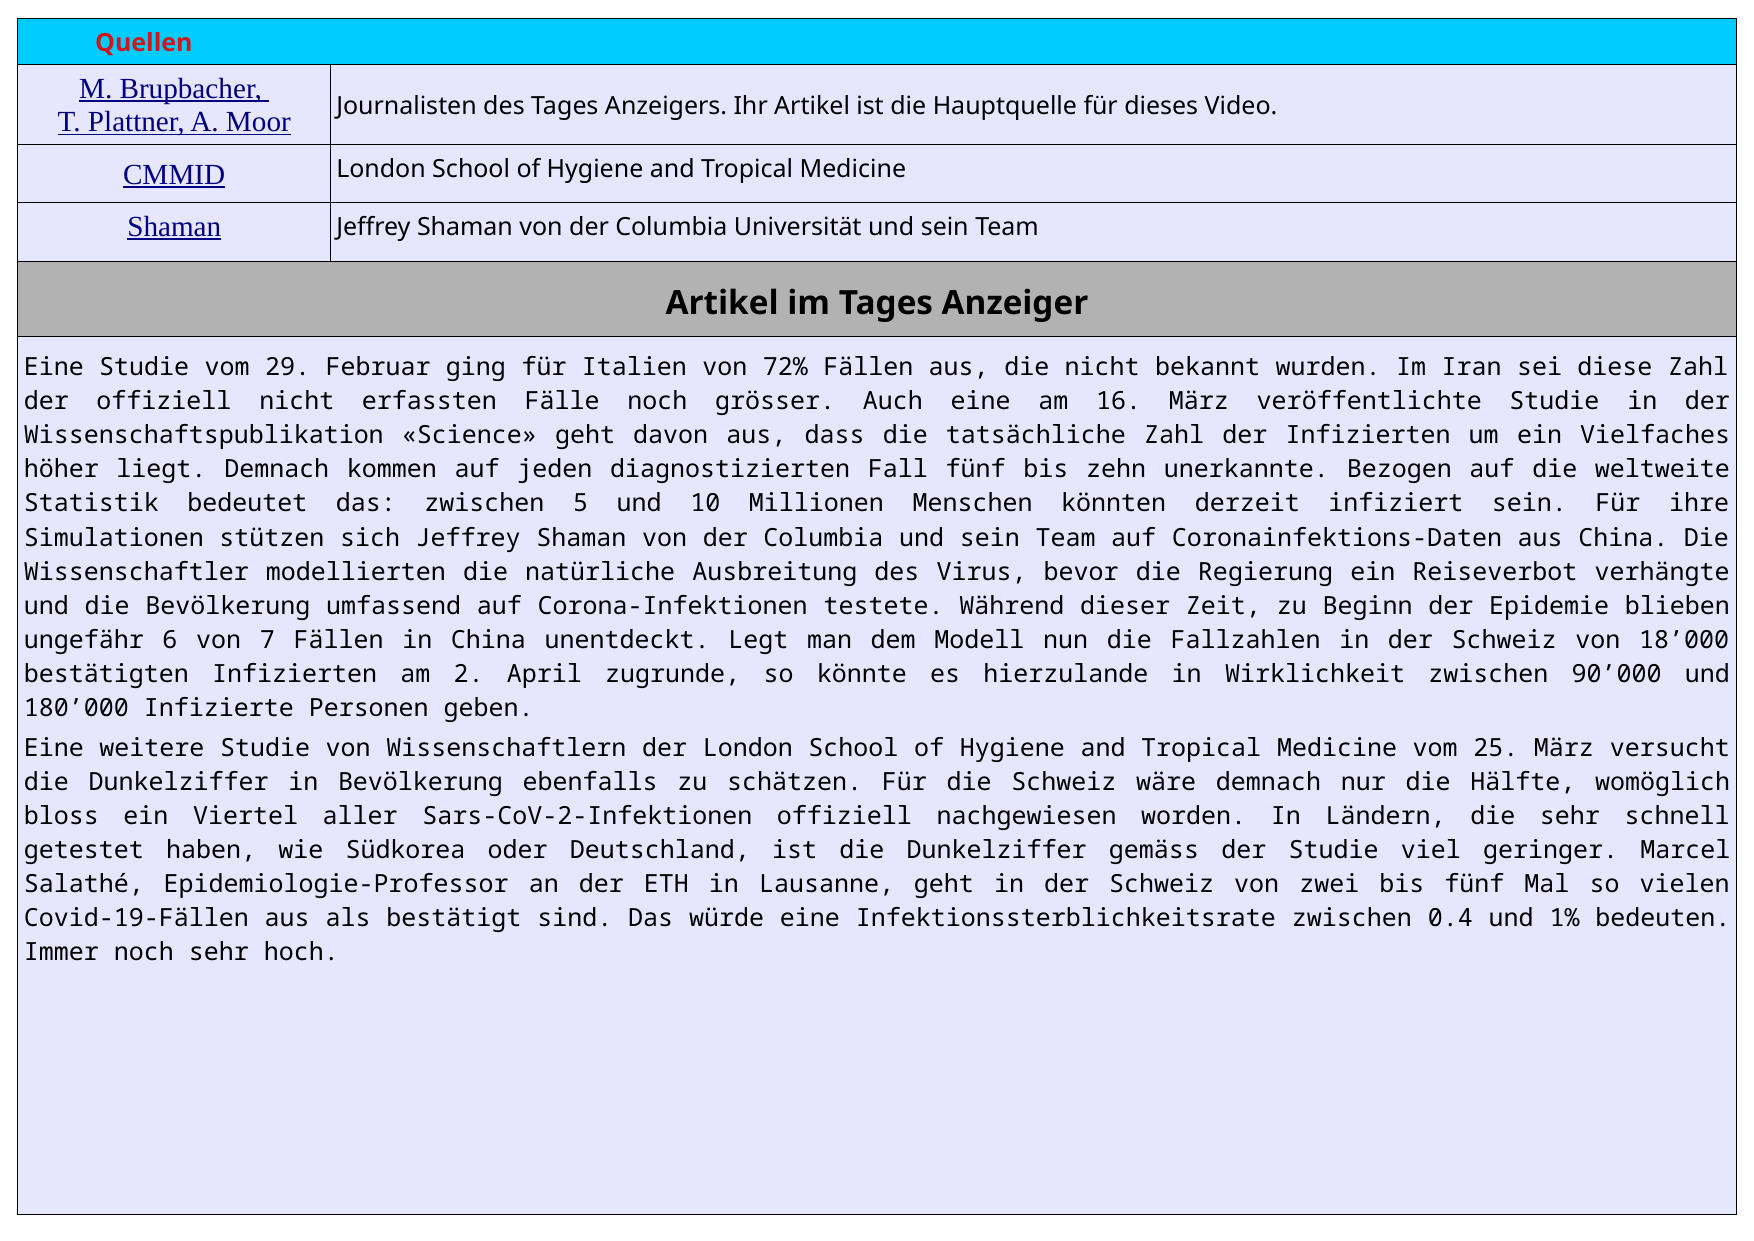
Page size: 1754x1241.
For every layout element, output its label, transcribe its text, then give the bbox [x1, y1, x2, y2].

table_cell CMMID [18, 145, 330, 202]
table_cell Quellen [18, 19, 1736, 64]
table_cell Eine Studie vom 29. Februar ging für Italien von 72% Fällen aus, die nicht bekannt wurden. Im Iran sei diese Zahl der offiziell nicht erfassten Fälle noch grösser. Auch eine am 16. März veröffentlichte Studie in der Wissenschaftspublikation «Science» geht davon aus, dass die tatsächliche Zahl der Infizierten um ein Vielfaches höher liegt. Demnach kommen auf jeden diagnostizierten Fall fünf bis zehn unerkannte. Bezogen auf die weltweite Statistik bedeutet das: zwischen 5 und 10 Millionen Menschen könnten derzeit infiziert sein. Für ihre Simulationen stützen sich Jeffrey Shaman von der Columbia und sein Team auf Coronainfektions-Daten aus China. Die Wissenschaftler modellierten die natürliche Ausbreitung des Virus, bevor die Regierung ein Reiseverbot verhängte und die Bevölkerung umfassend auf Corona-Infektionen testete. Während dieser Zeit, zu Beginn der Epidemie blieben ungefähr 6 von 7 Fällen in China unentdeckt. Legt man dem Modell nun die Fallzahlen in der Schweiz von 18’000 bestätigten Infizierten am 2. April zugrunde, so könnte es hierzulande in Wirklichkeit zwischen 90’000 und 180’000 Infizierte Personen geben. Eine weitere Studie von Wissenschaftlern der London School of Hygiene and Tropical Medicine vom 25. März versucht die Dunkelziffer in Bevölkerung ebenfalls zu schätzen. Für die Schweiz wäre demnach nur die Hälfte, womöglich bloss ein Viertel aller Sars-CoV-2-Infektionen offiziell nachgewiesen worden. In Ländern, die sehr schnell getestet haben, wie Südkorea oder Deutschland, ist die Dunkelziffer gemäss der Studie viel geringer. Marcel Salathé, Epidemiologie-Professor an der ETH in Lausanne, geht in der Schweiz von zwei bis fünf Mal so vielen Covid-19-Fällen aus als bestätigt sind. Das würde eine Infektionssterblichkeitsrate zwischen 0.4 und 1% bedeuten. Immer noch sehr hoch. [18, 337, 1736, 1214]
table_cell Jeffrey Shaman von der Columbia Universität und sein Team [331, 203, 1736, 261]
table_cell London School of Hygiene and Tropical Medicine [331, 145, 1736, 202]
table_cell Journalisten des Tages Anzeigers. Ihr Artikel ist die Hauptquelle für dieses Video. [331, 65, 1736, 144]
table_cell Artikel im Tages Anzeiger [18, 262, 1736, 336]
table_cell M. Brupbacher, T. Plattner, A. Moor [18, 65, 330, 144]
table_cell Shaman [18, 203, 330, 261]
